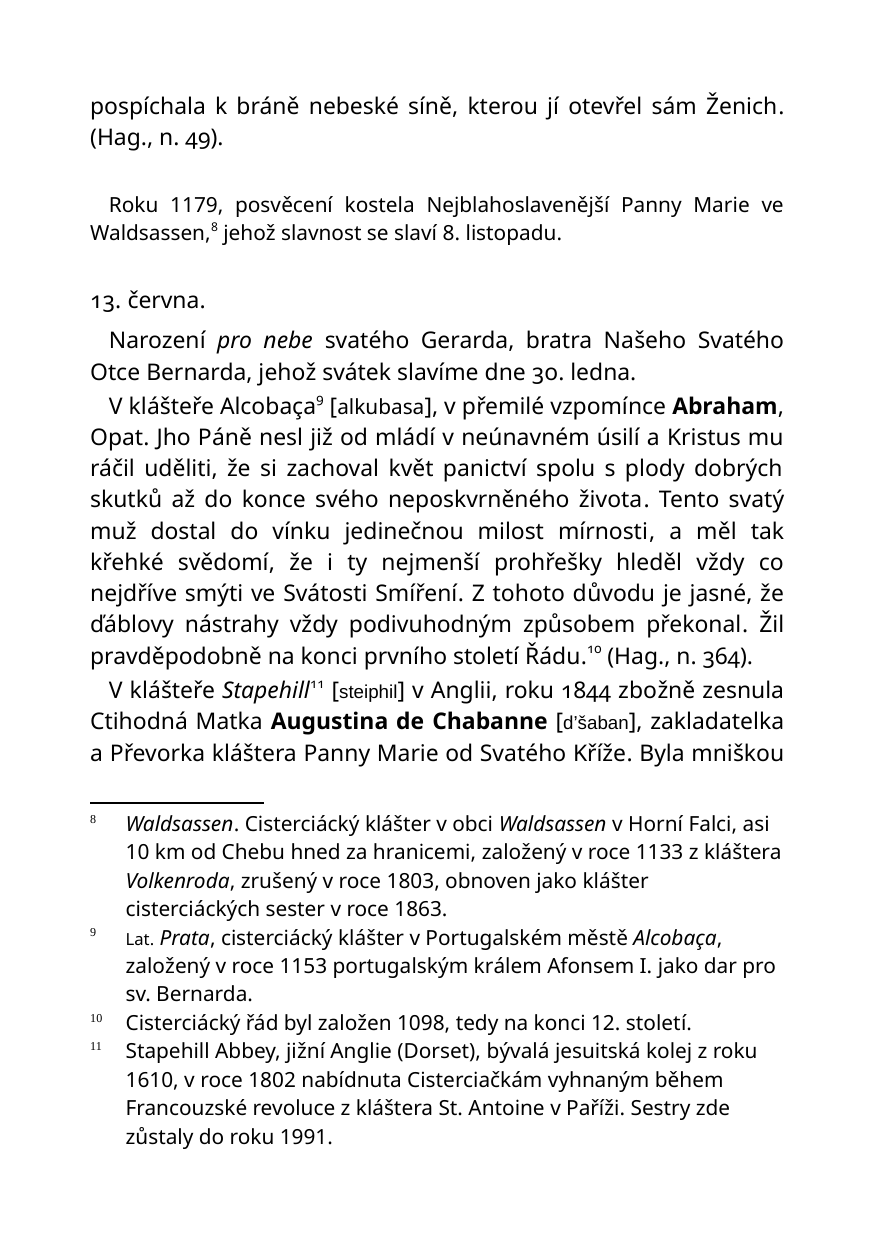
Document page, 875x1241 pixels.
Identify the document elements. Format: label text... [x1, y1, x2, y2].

text Narození pro nebe svatého Gerarda, bratra Našeho Svatého Otce Bernarda, jehož svátek slavíme dne 3o. ledna. [90, 324, 784, 387]
text Lat. Prata, cisterciácký klášter v Portugalském městě Alcobaça, založený v roce 1153 portugalským králem Afonsem I. jako dar pro sv. Bernarda. [90, 923, 784, 1008]
text Cisterciácký řád byl založen 1098, tedy na konci 12. století. [90, 1008, 784, 1036]
text Roku 1179, posvěcení kostela Nejblahoslavenější Panny Marie ve Waldsassen, jehož slavnost se slaví 8. listopadu. [90, 190, 784, 247]
text V klášteře Stapehill [steiphil] v Anglii, roku 1844 zbožně zesnula Ctihodná Matka Augustina de Chabanne [d’šaban], zakladatelka a Převorka kláštera Panny Marie od Svatého Kříže. Byla mniškou [90, 674, 784, 768]
text Waldsassen. Cisterciácký klášter v obci Waldsassen v Horní Falci, asi 10 km od Chebu hned za hranicemi, založený v roce 1133 z kláštera Volkenroda, zrušený v roce 1803, obnoven jako klášter cisterciáckých sester v roce 1863. [90, 809, 784, 923]
text 13. června. [90, 284, 784, 315]
text pospíchala k bráně nebeské síně, kterou jí otevřel sám Ženich. (Hag., n. 49). [90, 90, 784, 152]
text Stapehill Abbey, jižní Anglie (Dorset), bývalá jesuitská kolej z roku 1610, v roce 1802 nabídnuta Cisterciačkám vyhnaným během Francouzské revoluce z kláštera St. Antoine v Paříži. Sestry zde zůstaly do roku 1991. [90, 1036, 784, 1150]
text V klášteře Alcobaça [alkubasa], v přemilé vzpomínce Abraham, Opat. Jho Páně nesl již od mládí v neúnavném úsilí a Kristus mu ráčil uděliti, že si zachoval květ panictví spolu s plody dobrých skutků až do konce svého neposkvrněného života. Tento svatý muž dostal do vínku jedinečnou milost mírnosti, a měl tak křehké svědomí, že i ty nejmenší prohřešky hleděl vždy co nejdříve smýti ve Svátosti Smíření. Z tohoto důvodu je jasné, že ďáblovy nástrahy vždy podivuhodným způsobem překonal. Žil pravděpodobně na konci prvního století Řádu. (Hag., n. 364). [90, 390, 784, 671]
